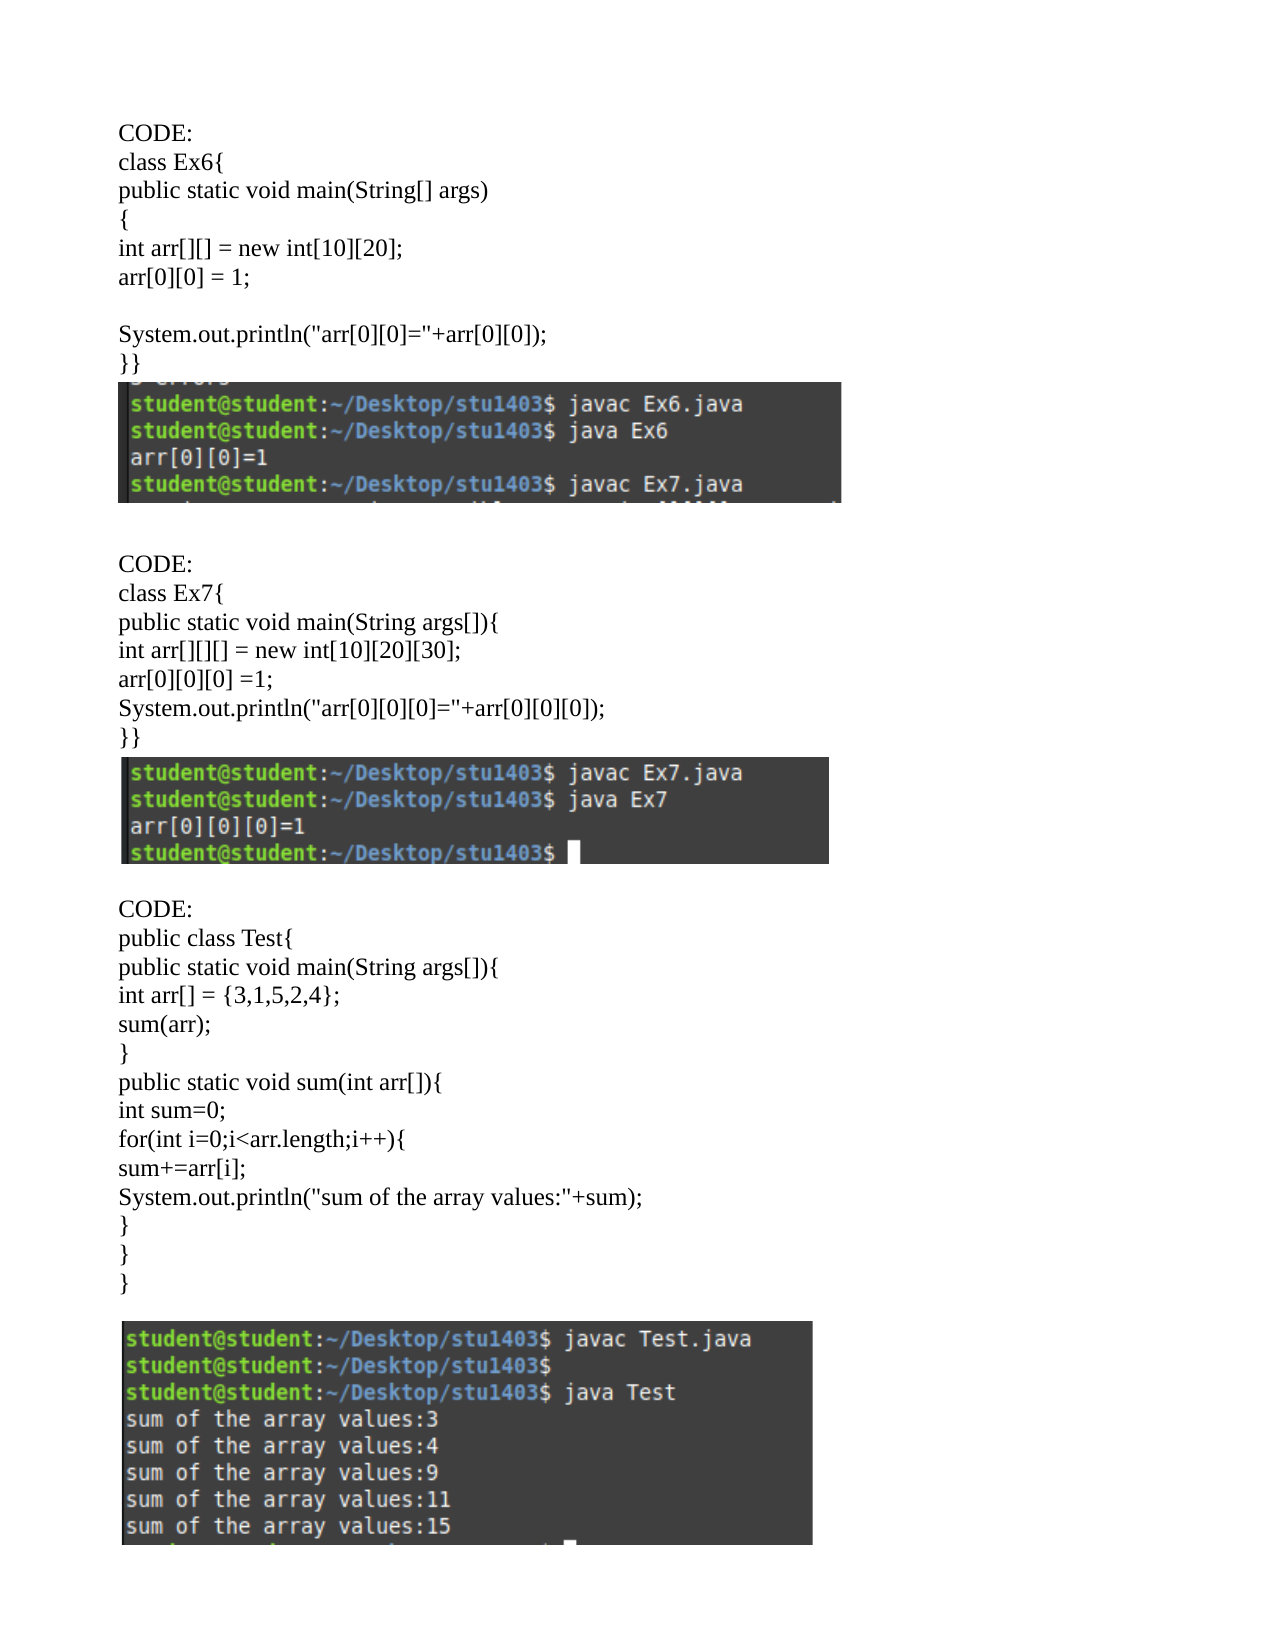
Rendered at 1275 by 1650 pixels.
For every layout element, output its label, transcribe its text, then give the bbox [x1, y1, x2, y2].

text arr[0][0] = 1; [118, 262, 1157, 291]
text } [118, 1239, 1157, 1268]
text class Ex7{ [118, 578, 1157, 607]
text public static void main(String args[]){ [118, 952, 1157, 981]
text public class Test{ [118, 923, 1157, 952]
text { [118, 204, 1157, 233]
text System.out.println("sum of the array values:"+sum); [118, 1182, 1157, 1211]
text class Ex6{ [118, 147, 1157, 176]
text CODE: [118, 549, 1157, 578]
text int arr[][] = new int[10][20]; [118, 233, 1157, 262]
text int arr[][][] = new int[10][20][30]; [118, 636, 1157, 664]
text CODE: [118, 118, 1157, 147]
text } [118, 1211, 1157, 1239]
text System.out.println("arr[0][0][0]="+arr[0][0][0]); [118, 693, 1157, 722]
text } [118, 1038, 1157, 1067]
picture [118, 382, 842, 503]
picture [121, 757, 829, 864]
text public static void main(String[] args) [118, 176, 1157, 204]
text for(int i=0;i<arr.length;i++){ [118, 1124, 1157, 1153]
text }} [118, 722, 1157, 779]
text int sum=0; [118, 1096, 1157, 1124]
text System.out.println("arr[0][0]="+arr[0][0]); [118, 319, 1157, 348]
text public static void sum(int arr[]){ [118, 1067, 1157, 1096]
picture [121, 1321, 813, 1545]
text } [118, 1268, 1157, 1297]
text arr[0][0][0] =1; [118, 664, 1157, 693]
text }} [118, 348, 1157, 434]
text int arr[] = {3,1,5,2,4}; [118, 981, 1157, 1009]
text sum+=arr[i]; [118, 1153, 1157, 1182]
text sum(arr); [118, 1009, 1157, 1038]
text CODE: [118, 894, 1157, 923]
text public static void main(String args[]){ [118, 607, 1157, 636]
